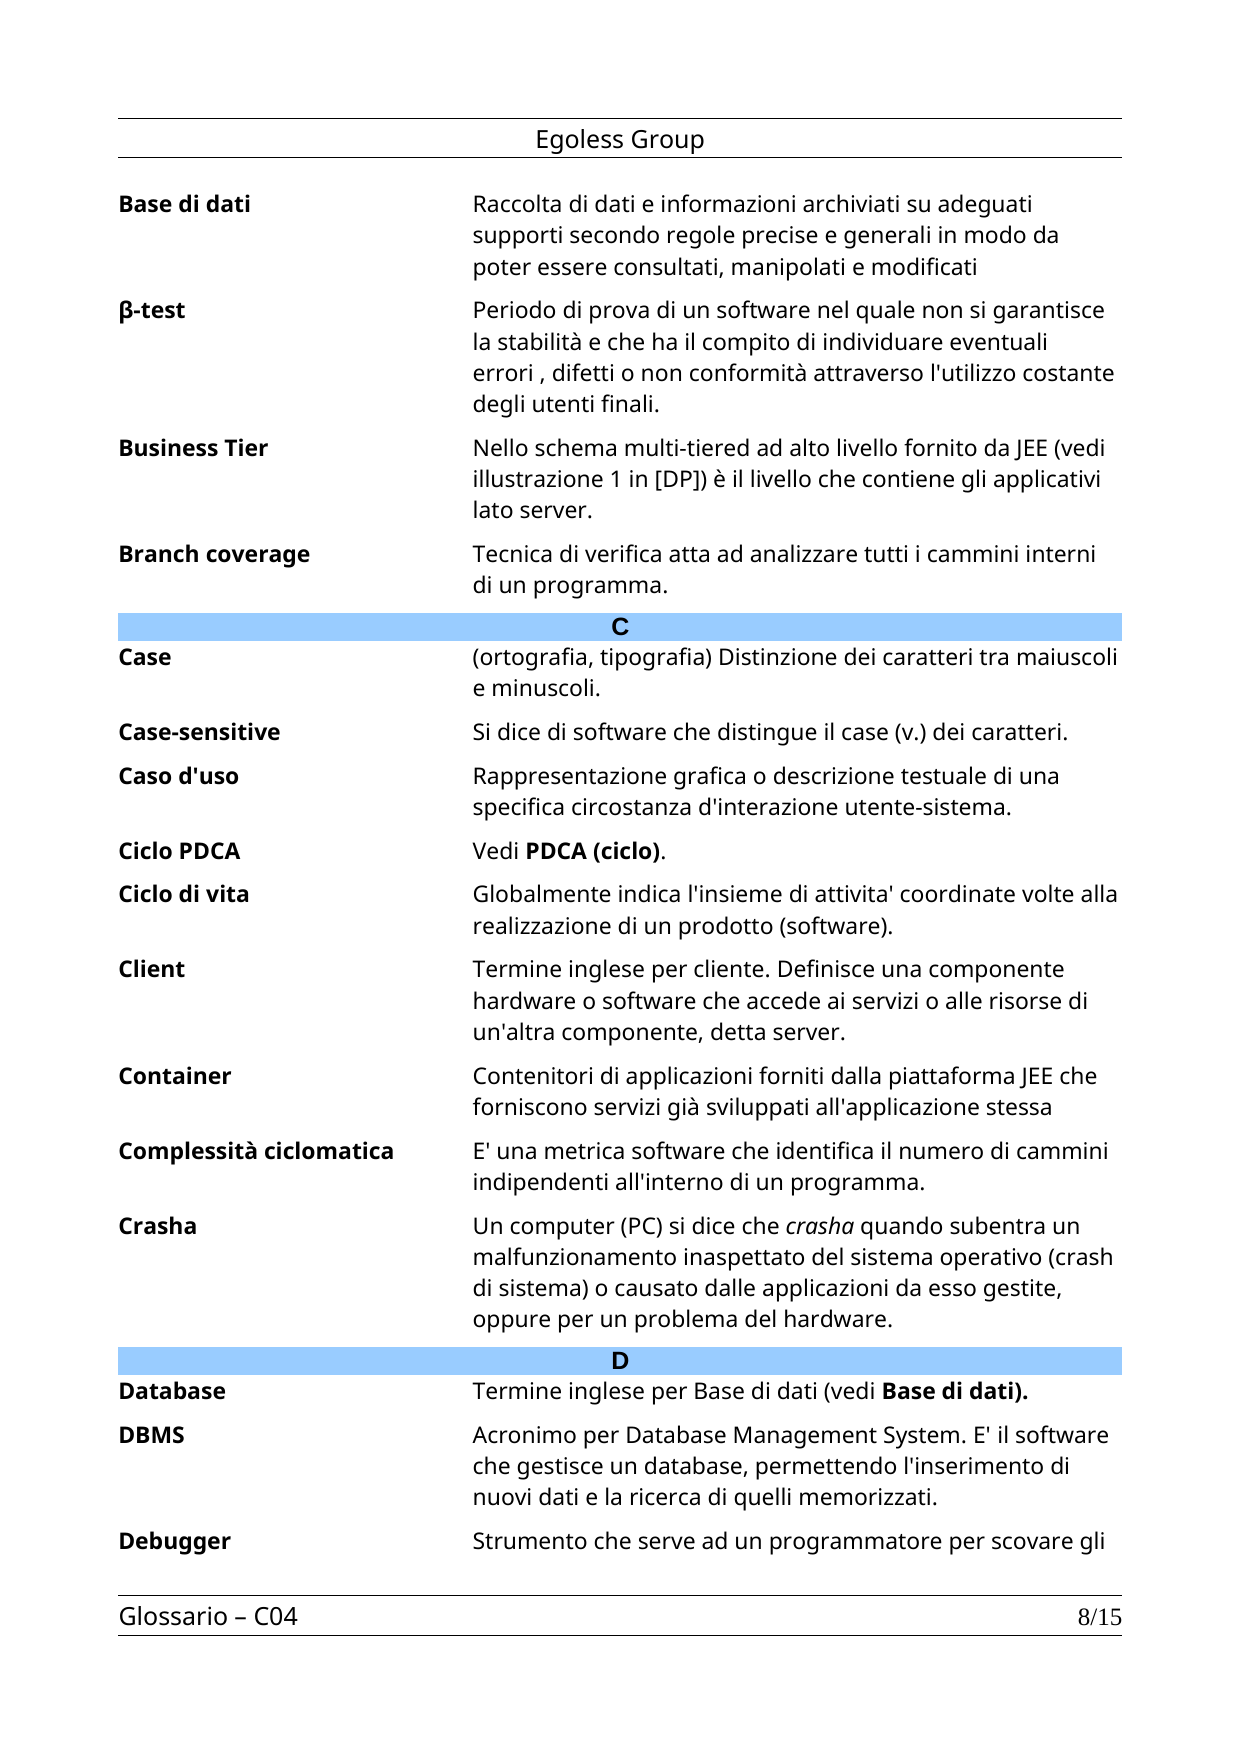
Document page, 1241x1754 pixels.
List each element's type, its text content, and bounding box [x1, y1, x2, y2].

text Database Termine inglese per Base di dati (vedi Base di dati). [118, 1375, 1122, 1406]
text Branch coverage Tecnica di verifica atta ad analizzare tutti i cammini interni di un programma. [118, 538, 1122, 600]
text Container Contenitori di applicazioni forniti dalla piattaforma JEE che forniscono servizi già sviluppati all'applicazione stessa [118, 1059, 1122, 1122]
text Base di dati Raccolta di dati e informazioni archiviati su adeguati supporti secondo regole precise e generali in modo da poter essere consultati, manipolati e modificati [118, 188, 1122, 282]
text Debugger Strumento che serve ad un programmatore per scovare gli [118, 1525, 1122, 1556]
text Ciclo PDCA Vedi PDCA (ciclo). [118, 834, 1122, 866]
text β-test Periodo di prova di un software nel quale non si garantisce la stabilità e che ha il compito di individuare eventuali errori , difetti o non conformità attraverso l'utilizzo costante degli utenti finali. [118, 294, 1122, 419]
text Case-sensitive Si dice di software che distingue il case (v.) dei caratteri. [118, 716, 1122, 747]
text Client Termine inglese per cliente. Definisce una componente hardware o software che accede ai servizi o alle risorse di un'altra componente, detta server. [118, 953, 1122, 1047]
text Case (ortografia, tipografia) Distinzione dei caratteri tra maiuscoli e minuscoli. [118, 641, 1122, 703]
text Ciclo di vita Globalmente indica l'insieme di attivita' coordinate volte alla realizzazione di un prodotto (software). [118, 878, 1122, 941]
text DBMS Acronimo per Database Management System. E' il software che gestisce un database, permettendo l'inserimento di nuovi dati e la ricerca di quelli memorizzati. [118, 1419, 1122, 1512]
text Business Tier Nello schema multi-tiered ad alto livello fornito da JEE (vedi illustrazione 1 in [DP]) è il livello che contiene gli applicativi lato server. [118, 432, 1122, 525]
text Caso d'uso Rappresentazione grafica o descrizione testuale di una specifica circostanza d'interazione utente-sistema. [118, 759, 1122, 822]
text Complessità ciclomatica E' una metrica software che identifica il numero di cammini indipendenti all'interno di un programma. [118, 1134, 1122, 1197]
text Crasha Un computer (PC) si dice che crasha quando subentra un malfunzionamento inaspettato del sistema operativo (crash di sistema) o causato dalle applicazioni da esso gestite, oppure per un problema del hardware. [118, 1209, 1122, 1334]
